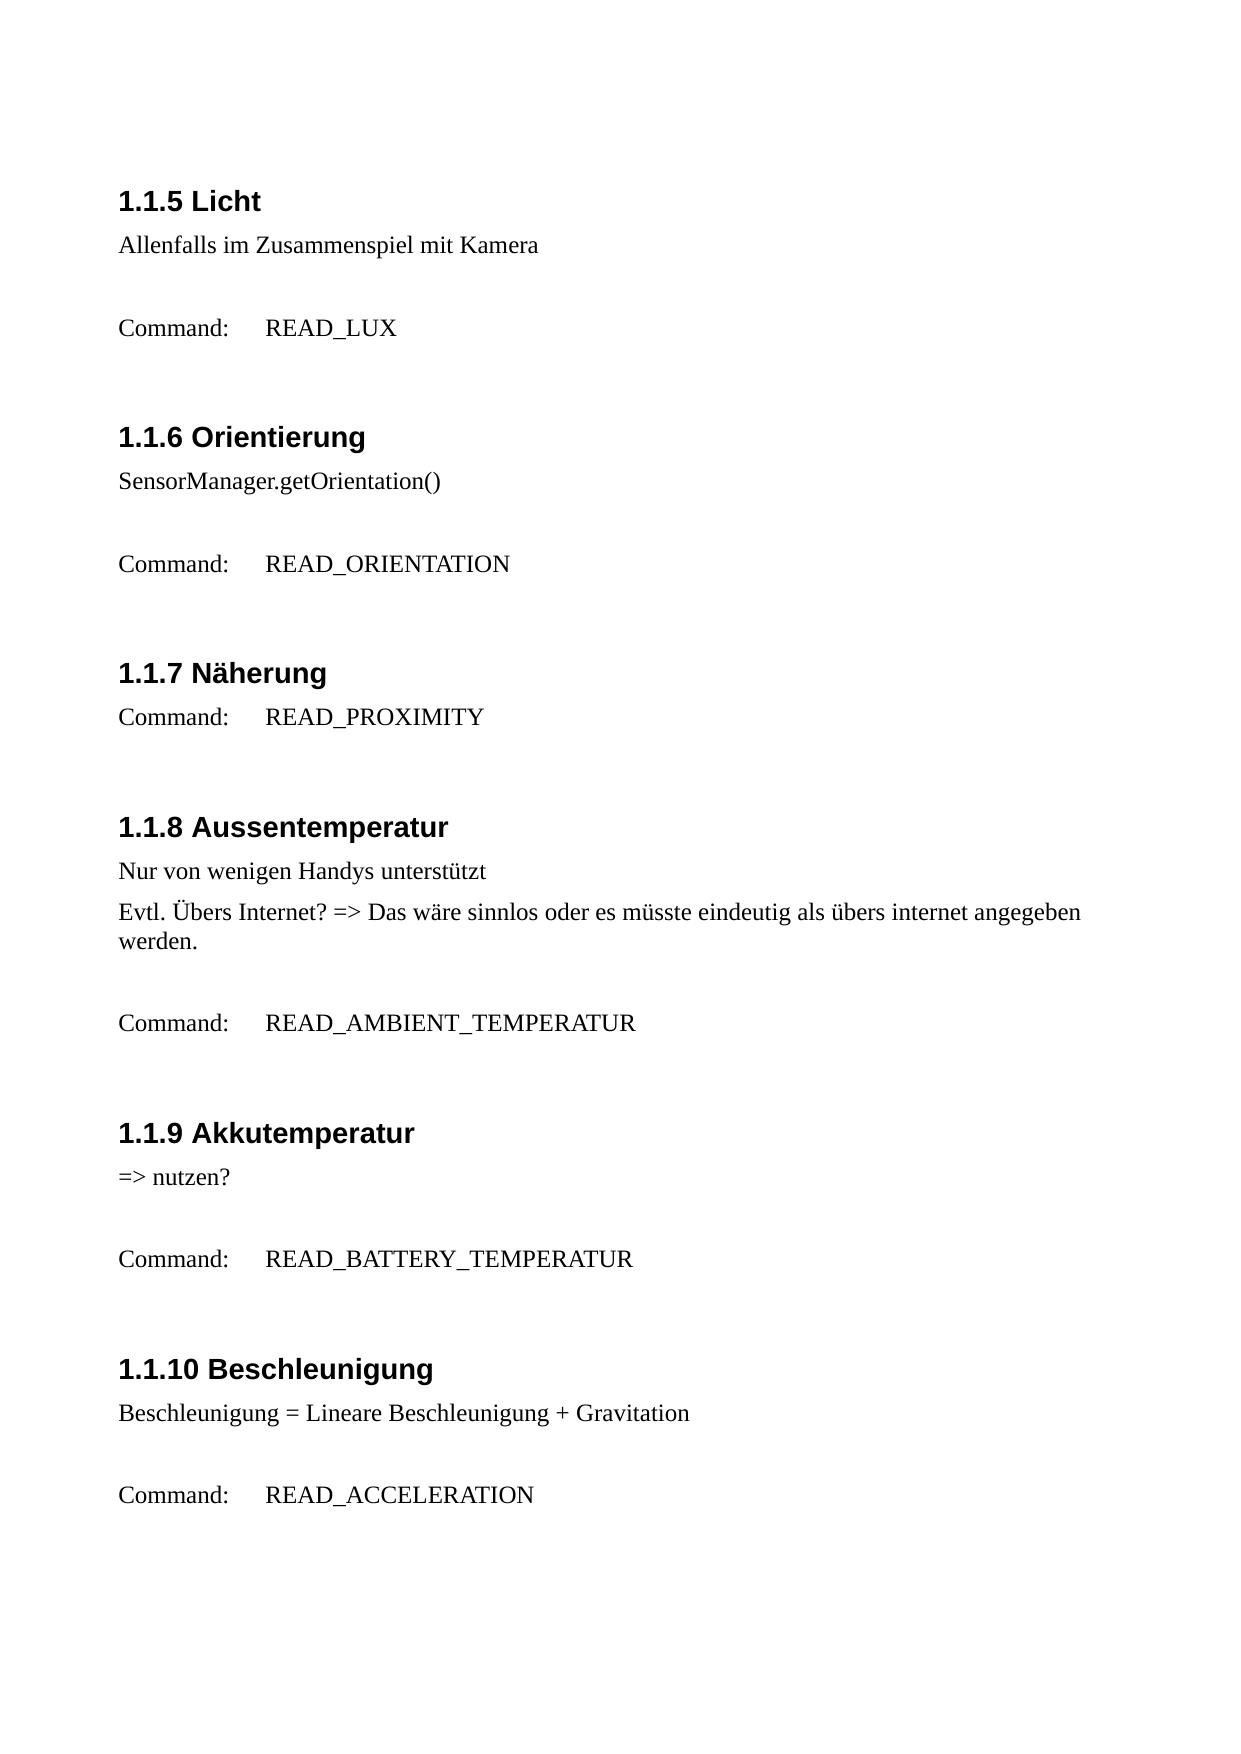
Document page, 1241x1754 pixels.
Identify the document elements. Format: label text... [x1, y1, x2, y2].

subtitle Akkutemperatur [118, 1116, 1122, 1149]
text => nutzen? [118, 1162, 1122, 1191]
text Nur von wenigen Handys unterstützt [118, 856, 1122, 885]
text Command: READ_ACCELERATION [118, 1481, 1122, 1509]
subtitle Beschleunigung [118, 1352, 1122, 1386]
text Beschleunigung = Lineare Beschleunigung + Gravitation [118, 1398, 1122, 1427]
subtitle Orientierung [118, 420, 1122, 454]
text Command: READ_LUX [118, 313, 1122, 342]
subtitle Licht [118, 184, 1122, 218]
text SensorManager.getOrientation() [118, 466, 1122, 495]
subtitle Näherung [118, 656, 1122, 690]
text Command: READ_PROXIMITY [118, 702, 1122, 731]
text Command: READ_BATTERY_TEMPERATUR [118, 1244, 1122, 1273]
subtitle Aussentemperatur [118, 810, 1122, 843]
text Command: READ_ORIENTATION [118, 549, 1122, 578]
text Evtl. Übers Internet? => Das wäre sinnlos oder es müsste eindeutig als übers internet angegeben werden. [118, 897, 1122, 955]
text Allenfalls im Zusammenspiel mit Kamera [118, 230, 1122, 259]
text Command: READ_AMBIENT_TEMPERATUR [118, 1008, 1122, 1037]
